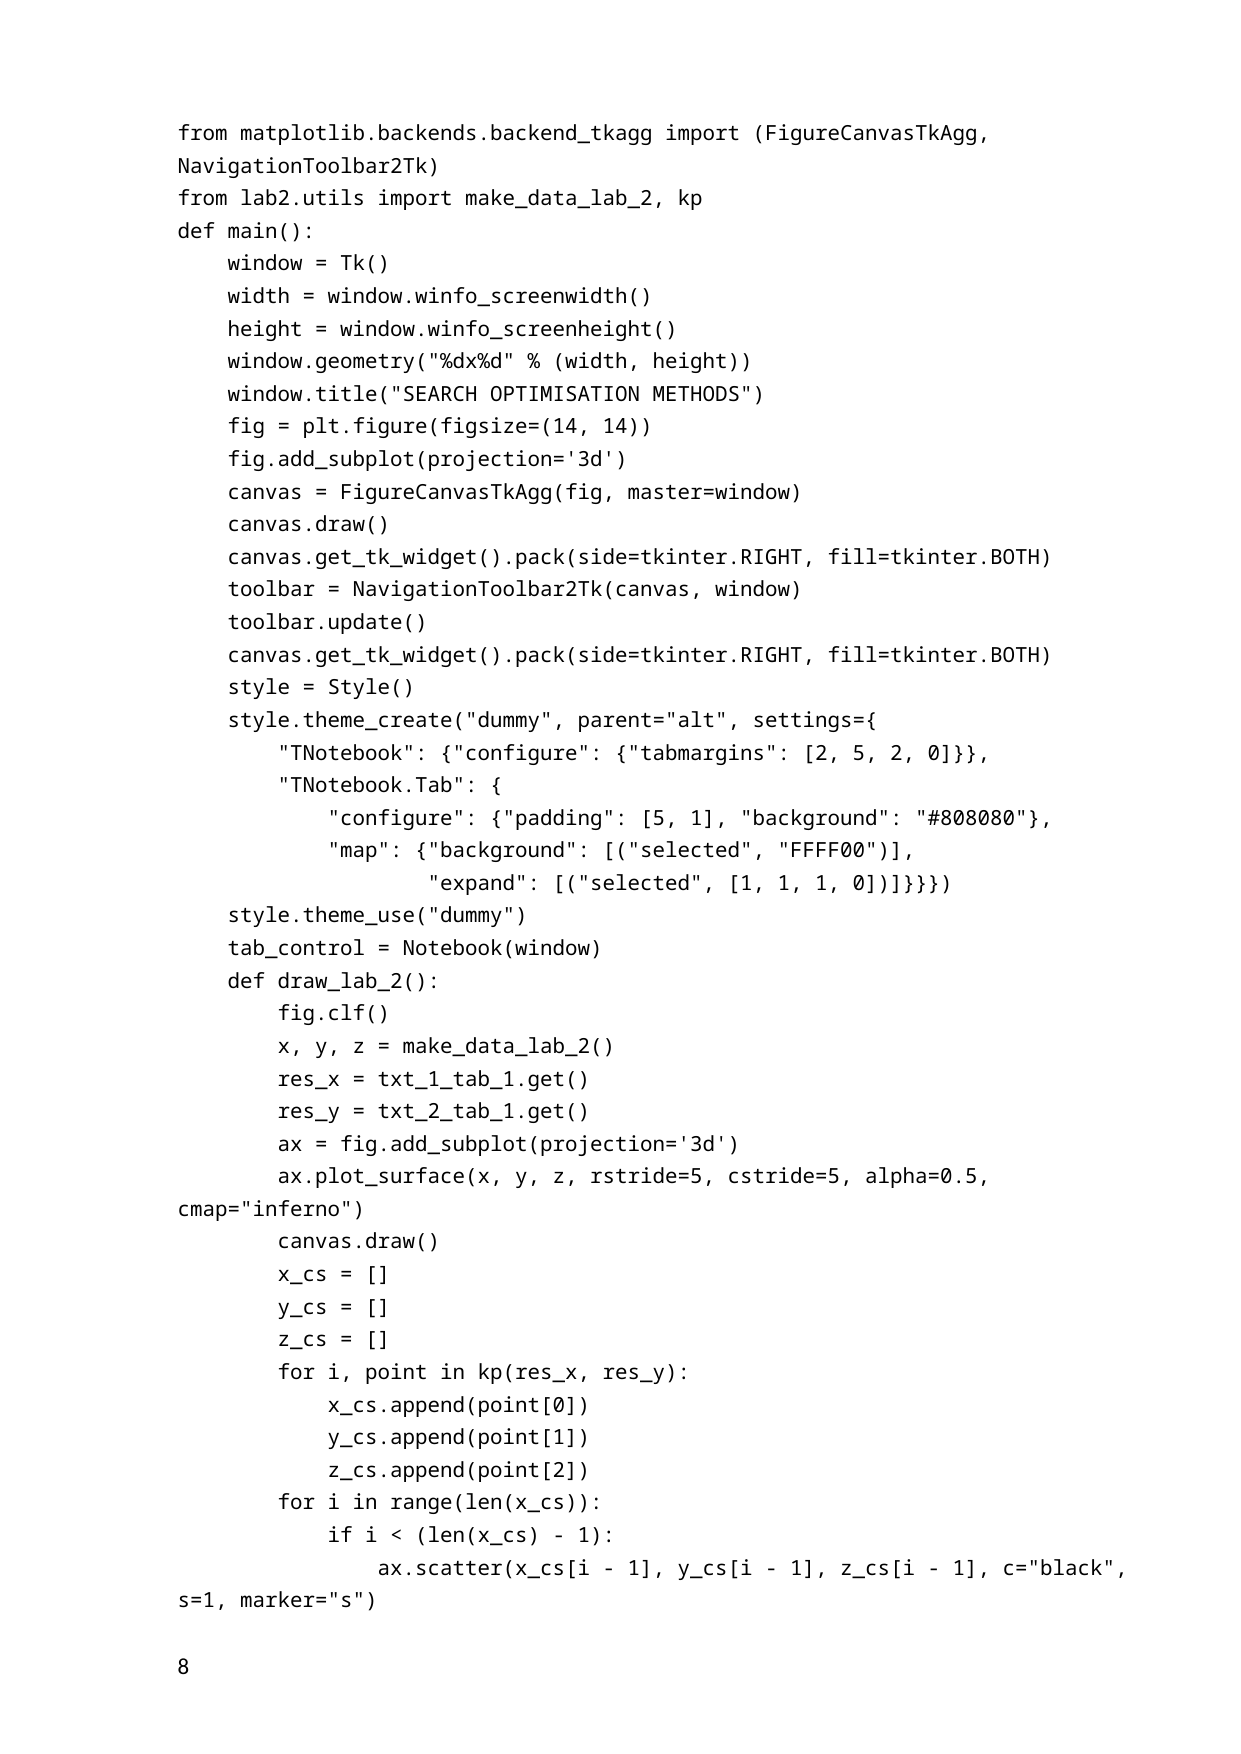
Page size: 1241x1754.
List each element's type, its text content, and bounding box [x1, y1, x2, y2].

text "map": {"background": [("selected", "FFFF00")], [177, 835, 1152, 864]
text if i < (len(x_cs) - 1): [177, 1520, 1152, 1548]
text height = window.winfo_screenheight() [177, 314, 1152, 342]
text fig = plt.figure(figsize=(14, 14)) [177, 412, 1152, 440]
text y_cs = [] [177, 1292, 1152, 1320]
text for i in range(len(x_cs)): [177, 1487, 1152, 1516]
text toolbar.update() [177, 607, 1152, 636]
text from lab2.utils import make_data_lab_2, kp [177, 183, 1152, 212]
text res_y = txt_2_tab_1.get() [177, 1096, 1152, 1125]
text ax = fig.add_subplot(projection='3d') [177, 1129, 1152, 1157]
text from matplotlib.backends.backend_tkagg import (FigureCanvasTkAgg, NavigationToolbar2Tk) [177, 118, 1152, 179]
text tab_control = Notebook(window) [177, 933, 1152, 962]
text z_cs.append(point[2]) [177, 1455, 1152, 1483]
text window.geometry("%dx%d" % (width, height)) [177, 346, 1152, 375]
text x_cs = [] [177, 1259, 1152, 1288]
text toolbar = NavigationToolbar2Tk(canvas, window) [177, 574, 1152, 603]
text x_cs.append(point[0]) [177, 1390, 1152, 1418]
text res_x = txt_1_tab_1.get() [177, 1064, 1152, 1092]
text "TNotebook.Tab": { [177, 770, 1152, 799]
text ax.plot_surface(x, y, z, rstride=5, cstride=5, alpha=0.5, cmap="inferno") [177, 1161, 1152, 1222]
text "expand": [("selected", [1, 1, 1, 0])]}}}) [177, 868, 1152, 896]
text style.theme_create("dummy", parent="alt", settings={ [177, 705, 1152, 733]
text "TNotebook": {"configure": {"tabmargins": [2, 5, 2, 0]}}, [177, 738, 1152, 766]
text width = window.winfo_screenwidth() [177, 281, 1152, 309]
text style.theme_use("dummy") [177, 901, 1152, 929]
text canvas.draw() [177, 509, 1152, 538]
text "configure": {"padding": [5, 1], "background": "#808080"}, [177, 803, 1152, 831]
text canvas.draw() [177, 1227, 1152, 1255]
text fig.clf() [177, 998, 1152, 1027]
text canvas.get_tk_widget().pack(side=tkinter.RIGHT, fill=tkinter.BOTH) [177, 640, 1152, 668]
text window.title("SEARCH OPTIMISATION METHODS") [177, 379, 1152, 407]
text z_cs = [] [177, 1324, 1152, 1353]
text for i, point in kp(res_x, res_y): [177, 1357, 1152, 1386]
text canvas = FigureCanvasTkAgg(fig, master=window) [177, 477, 1152, 505]
text y_cs.append(point[1]) [177, 1422, 1152, 1451]
text style = Style() [177, 672, 1152, 701]
text def draw_lab_2(): [177, 966, 1152, 994]
text window = Tk() [177, 248, 1152, 277]
text def main(): [177, 216, 1152, 244]
text canvas.get_tk_widget().pack(side=tkinter.RIGHT, fill=tkinter.BOTH) [177, 542, 1152, 570]
text ax.scatter(x_cs[i - 1], y_cs[i - 1], z_cs[i - 1], c="black", s=1, marker="s") [177, 1553, 1152, 1614]
text fig.add_subplot(projection='3d') [177, 444, 1152, 473]
text x, y, z = make_data_lab_2() [177, 1031, 1152, 1059]
